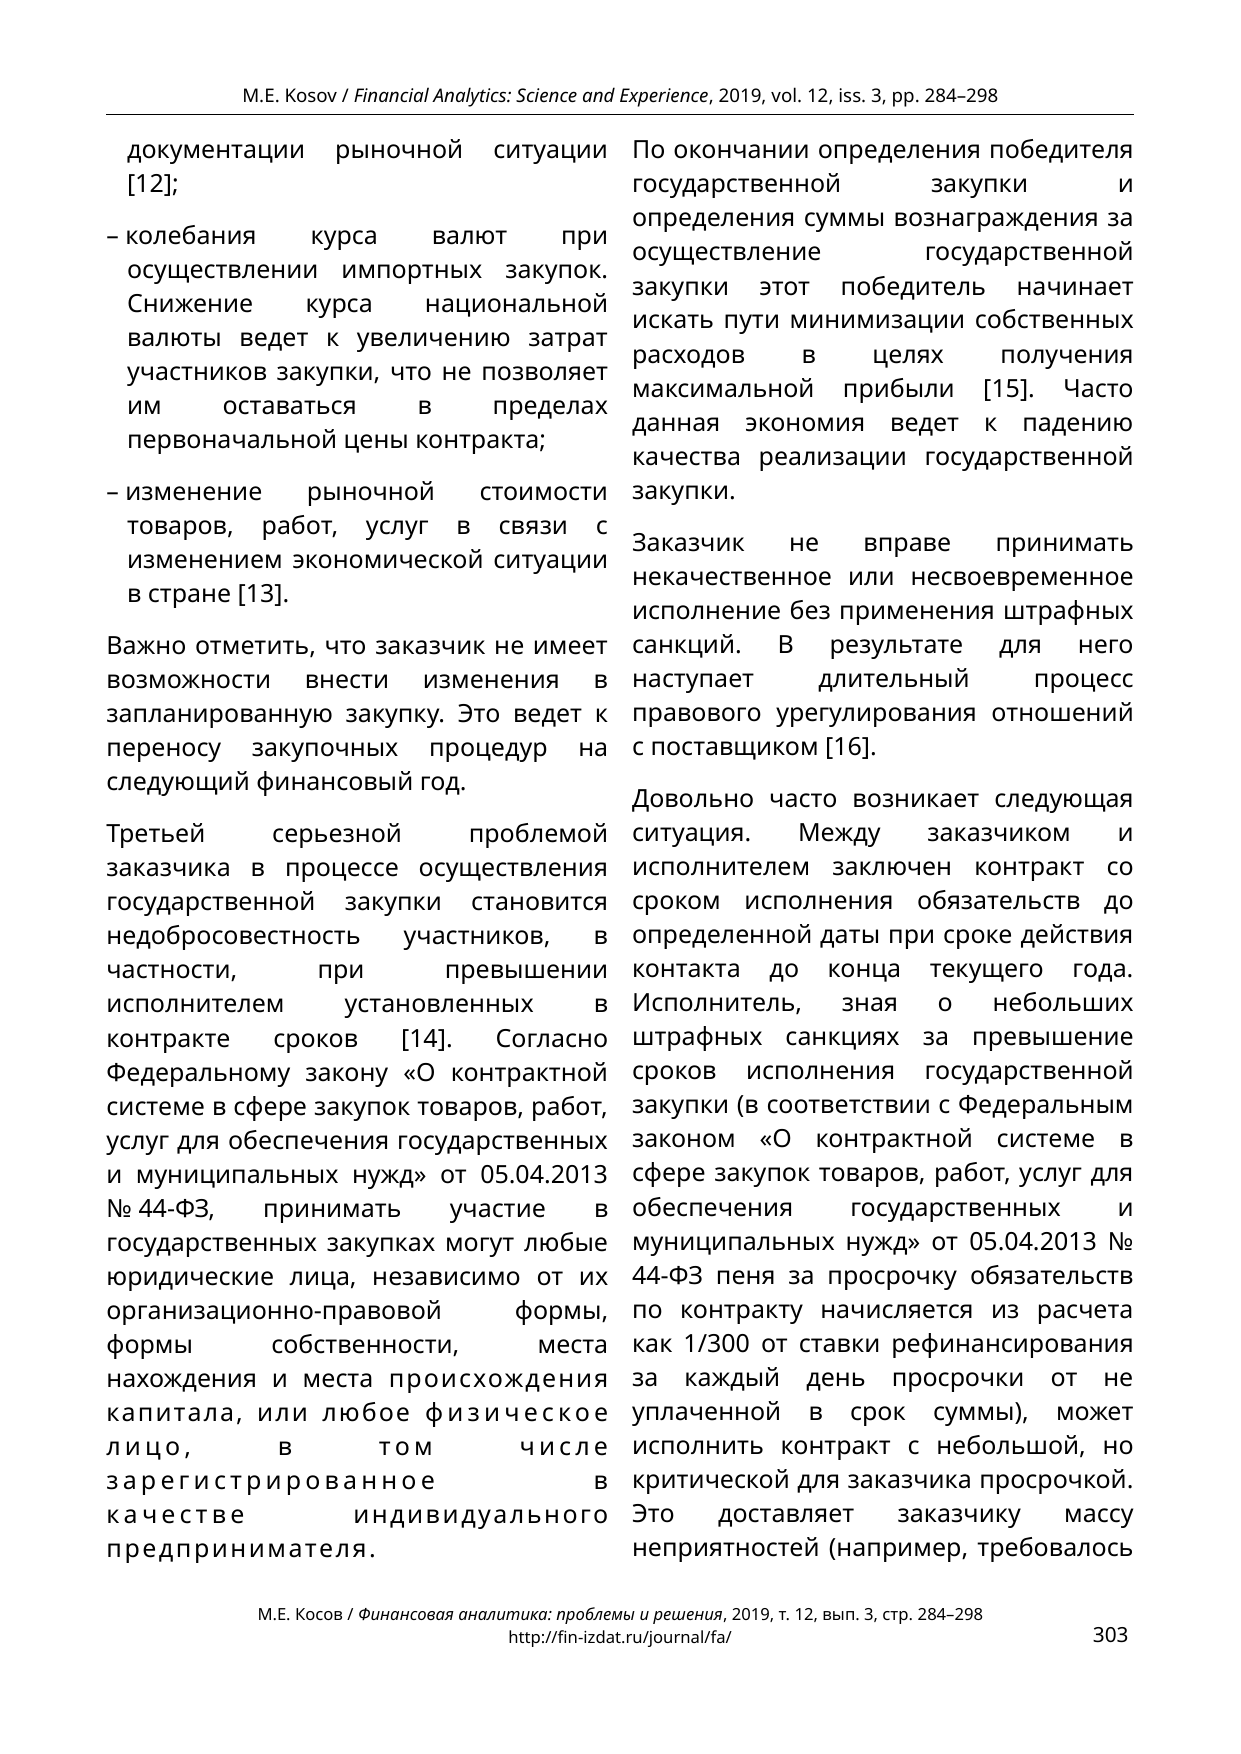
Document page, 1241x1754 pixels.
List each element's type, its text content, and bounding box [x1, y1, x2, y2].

text Важно отметить, что заказчик не имеет возможности внести изменения в запланированную закупку. Это ведет к переносу закупочных процедур на следующий финансовый год. [106, 628, 608, 798]
text Довольно часто возникает следующая ситуация. Между заказчиком и исполнителем заключен контракт со сроком исполнения обязательств до определенной даты при сроке действия контакта до конца текущего года. Исполнитель, зная о небольших штрафных санкциях за превышение сроков исполнения государственной закупки (в соответствии с Федеральным законом «О контрактной системе в сфере закупок товаров, работ, услуг для обеспечения государственных и муниципальных нужд» от 05.04.2013 № 44-ФЗ пеня за просрочку обязательств по контракту начисляется из расчета как 1/300 от ставки рефинансирования за каждый день просрочки от не уплаченной в срок суммы), может исполнить контракт с небольшой, но критической для заказчика просрочкой. Это доставляет заказчику массу неприятностей (например, требовалось [632, 780, 1134, 1564]
text Заказчик не вправе принимать некачественное или несвоевременное исполнение без применения штрафных санкций. В результате для него наступает длительный процесс правового урегулирования отношений с поставщиком [16]. [632, 524, 1134, 763]
text Третьей серьезной проблемой заказчика в процессе осуществления государственной закупки становится недобросовестность участников, в частности, при превышении исполнителем установленных в контракте сроков [14]. Согласно Федеральному закону «О контрактной системе в сфере закупок товаров, работ, услуг для обеспечения государственных и муниципальных нужд» от 05.04.2013 № 44-ФЗ, принимать участие в государственных закупках могут любые юридические лица, независимо от их организационно-правовой формы, формы собственности, места нахождения и места происхождения капитала, или любое физическое лицо, в том числе зарегистрированное в качестве индивидуального предпринимателя. [106, 816, 608, 1565]
list колебания курса валют при осуществлении импортных закупок. Снижение курса национальной валюты ведет к увеличению затрат участников закупки, что не позволяет им оставаться в пределах первоначальной цены контракта; [106, 218, 608, 456]
list документации рыночной ситуации [12]; [106, 132, 608, 200]
list изменение рыночной стоимости товаров, работ, услуг в связи с изменением экономической ситуации в стране [13]. [106, 474, 608, 610]
text По окончании определения победителя государственной закупки и определения суммы вознаграждения за осуществление государственной закупки этот победитель начинает искать пути минимизации собственных расходов в целях получения максимальной прибыли [15]. Часто данная экономия ведет к падению качества реализации государственной закупки. [632, 132, 1134, 507]
